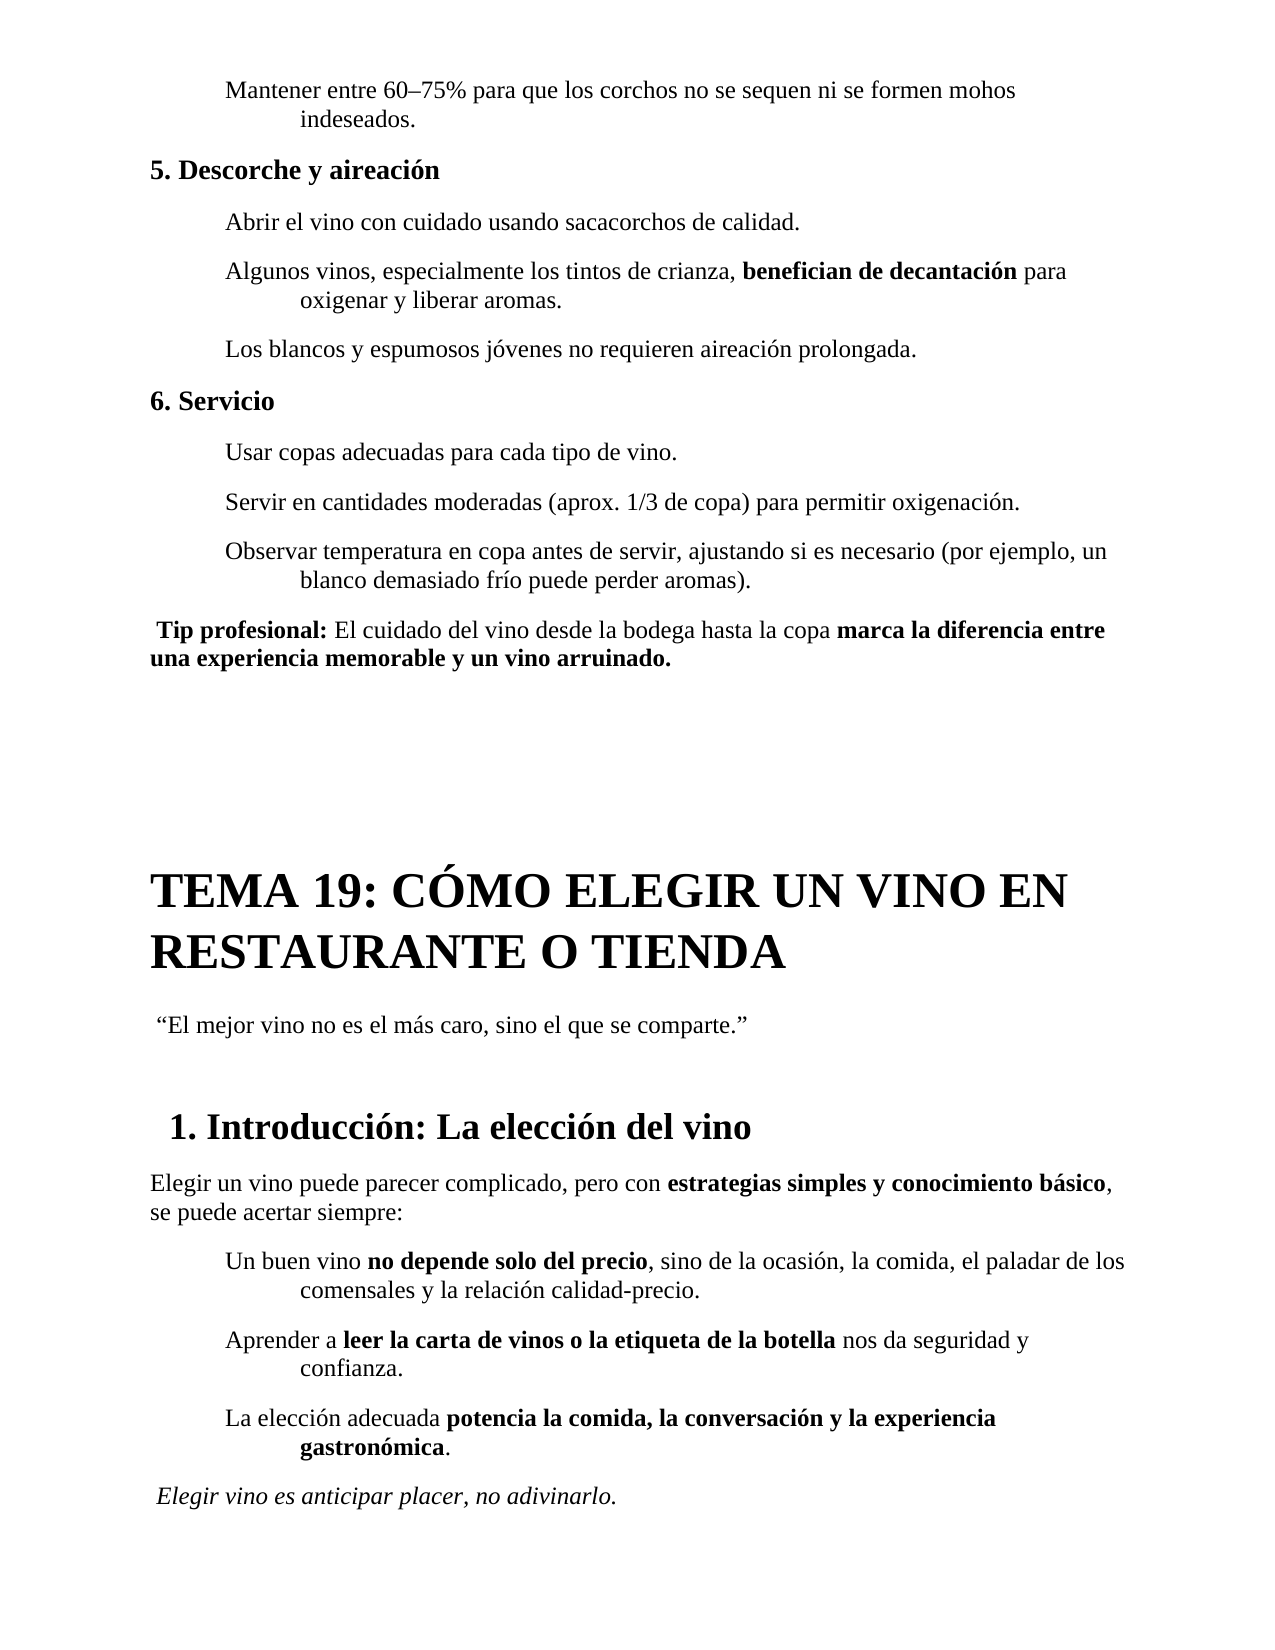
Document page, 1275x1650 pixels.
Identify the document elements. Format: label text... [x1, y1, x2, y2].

list Algunos vinos, especialmente los tintos de crianza, benefician de decantación para oxigenar y liberar aromas. [187, 256, 1125, 314]
list Observar temperatura en copa antes de servir, ajustando si es necesario (por ejemplo, un blanco demasiado frío puede perder aromas). [187, 536, 1125, 594]
list Usar copas adecuadas para cada tipo de vino. [187, 437, 1125, 466]
text Elegir un vino puede parecer complicado, pero con estrategias simples y conocimiento básico, se puede acertar siempre: [150, 1168, 1125, 1226]
text “El mejor vino no es el más caro, sino el que se comparte.” [150, 1010, 1125, 1039]
text Elegir vino es anticipar placer, no adivinarlo. [150, 1481, 1125, 1510]
text 1. Introducción: La elección del vino [150, 1104, 1125, 1147]
text Tip profesional: El cuidado del vino desde la bodega hasta la copa marca la diferencia entre una experiencia memorable y un vino arruinado. [150, 615, 1125, 672]
list Servir en cantidades moderadas (aprox. 1/3 de copa) para permitir oxigenación. [187, 487, 1125, 516]
list Abrir el vino con cuidado usando sacacorchos de calidad. [187, 207, 1125, 235]
list Aprender a leer la carta de vinos o la etiqueta de la botella nos da seguridad y confianza. [187, 1325, 1125, 1382]
text TEMA 19: CÓMO ELEGIR UN VINO EN RESTAURANTE O TIENDA [150, 861, 1125, 979]
list Mantener entre 60–75% para que los corchos no se sequen ni se formen mohos indeseados. [187, 75, 1125, 132]
list La elección adecuada potencia la comida, la conversación y la experiencia gastronómica. [187, 1403, 1125, 1461]
text 6. Servicio [150, 384, 1125, 416]
list Un buen vino no depende solo del precio, sino de la ocasión, la comida, el paladar de los comensales y la relación calidad-precio. [187, 1246, 1125, 1304]
list Los blancos y espumosos jóvenes no requieren aireación prolongada. [187, 334, 1125, 363]
text 5. Descorche y aireación [150, 153, 1125, 186]
